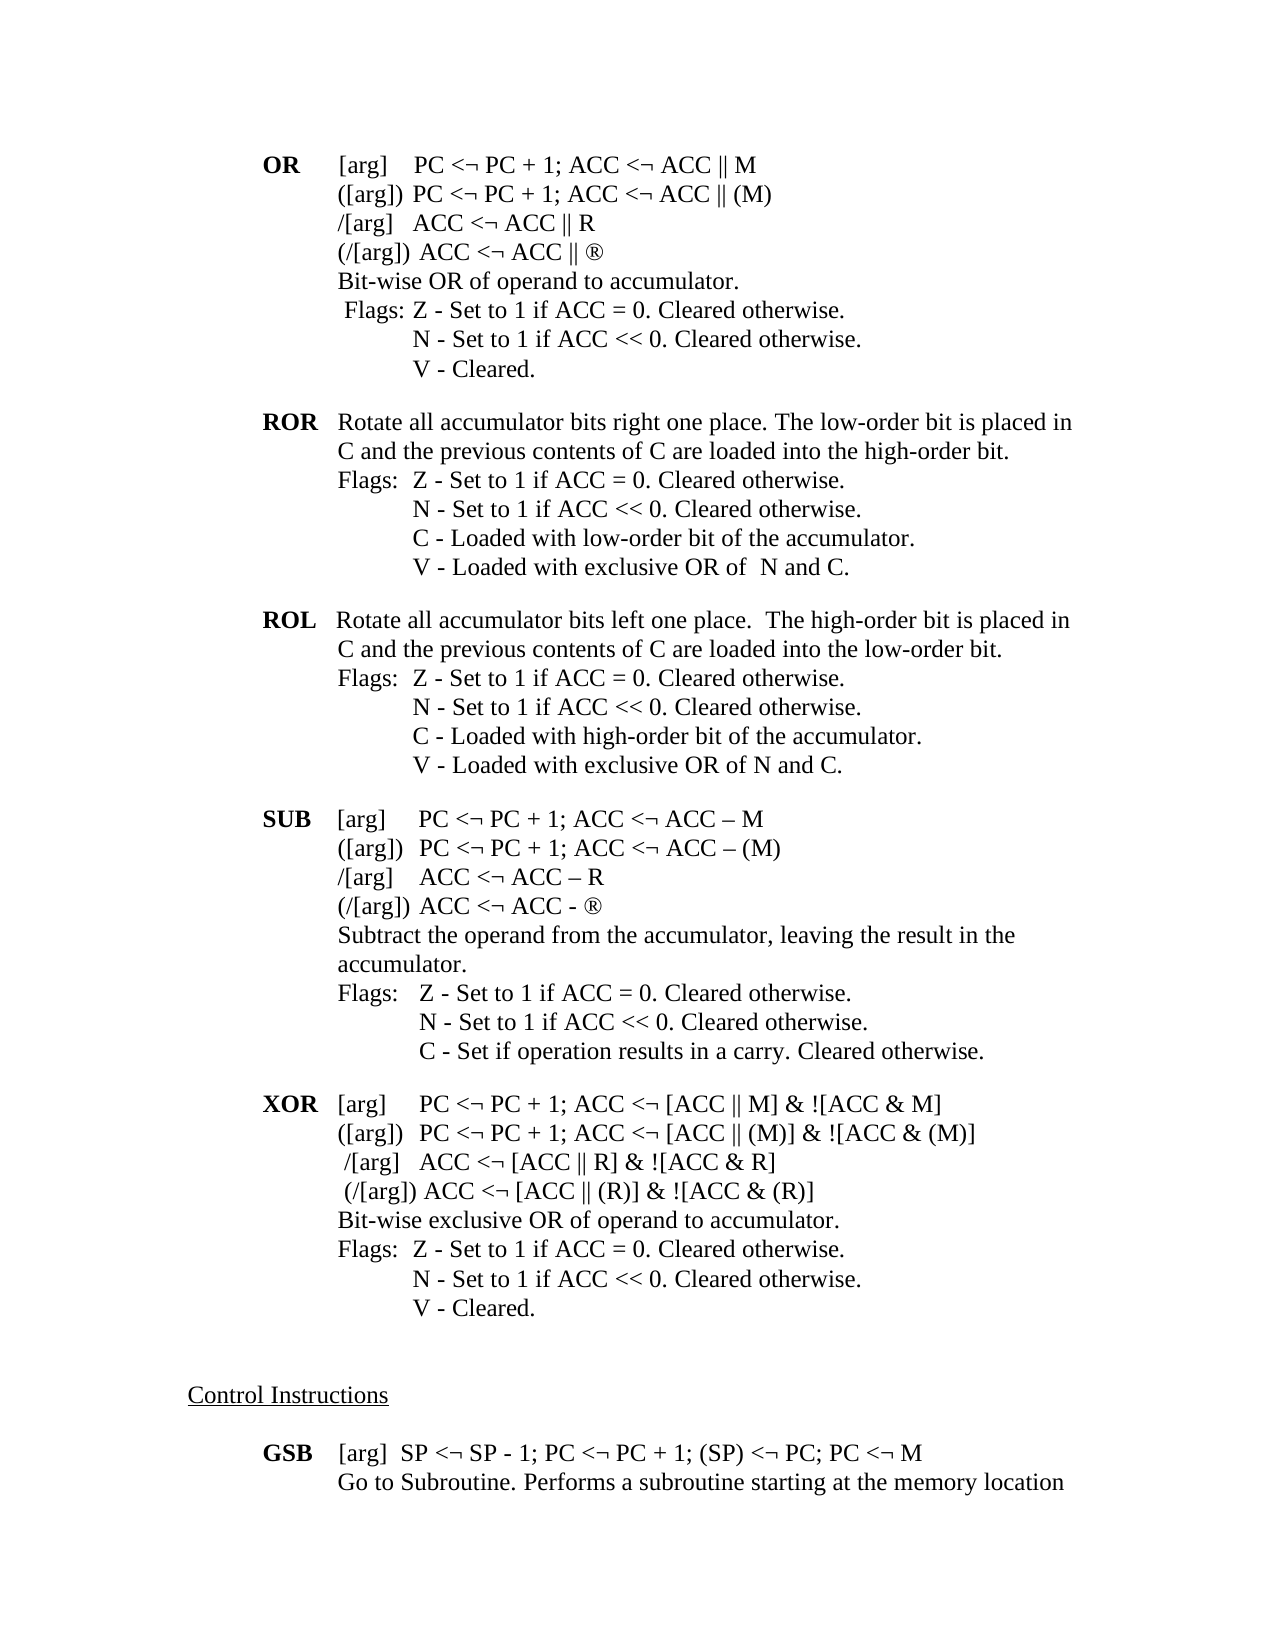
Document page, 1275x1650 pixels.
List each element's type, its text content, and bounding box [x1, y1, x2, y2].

text /[arg] ACC <¬ [ACC || R] & ![ACC & R] [262, 1147, 1087, 1176]
text N - Set to 1 if ACC << 0. Cleared otherwise. [337, 494, 1087, 523]
text SUB [arg] PC <¬ PC + 1; ACC <¬ ACC – M [187, 803, 1087, 832]
text /[arg] ACC <¬ ACC – R [187, 862, 1087, 891]
text Flags: Z - Set to 1 if ACC = 0. Cleared otherwise. [337, 663, 1087, 692]
text N - Set to 1 if ACC << 0. Cleared otherwise. [337, 692, 1087, 721]
text C and the previous contents of C are loaded into the high-order bit. [337, 436, 1087, 465]
text ([arg]) PC <¬ PC + 1; ACC <¬ [ACC || (M)] & ![ACC & (M)] [262, 1118, 1087, 1147]
text Flags: Z - Set to 1 if ACC = 0. Cleared otherwise. [262, 295, 1087, 324]
text (/[arg]) ACC <¬ ACC || ® [262, 237, 1087, 266]
text (/[arg]) ACC <¬ ACC - ® [187, 891, 1087, 920]
text C - Loaded with low-order bit of the accumulator. [337, 523, 1087, 552]
text OR [arg] PC <¬ PC + 1; ACC <¬ ACC || M [262, 150, 1087, 179]
text XOR [arg] PC <¬ PC + 1; ACC <¬ [ACC || M] & ![ACC & M] [262, 1089, 1087, 1118]
text Bit-wise OR of operand to accumulator. [262, 266, 1087, 295]
text Bit-wise exclusive OR of operand to accumulator. [262, 1205, 1087, 1234]
text C and the previous contents of C are loaded into the low-order bit. [337, 634, 1087, 663]
text C - Set if operation results in a carry. Cleared otherwise. [187, 1036, 1087, 1065]
text ROR Rotate all accumulator bits right one place. The low-order bit is placed in [262, 407, 1087, 436]
text Flags: Z - Set to 1 if ACC = 0. Cleared otherwise. [187, 978, 1087, 1007]
text /[arg] ACC <¬ ACC || R [262, 208, 1087, 237]
text N - Set to 1 if ACC << 0. Cleared otherwise. [262, 1263, 1087, 1292]
text N - Set to 1 if ACC << 0. Cleared otherwise. [262, 324, 1087, 353]
text Flags: Z - Set to 1 if ACC = 0. Cleared otherwise. [262, 1234, 1087, 1263]
text GSB [arg] SP <¬ SP - 1; PC <¬ PC + 1; (SP) <¬ PC; PC <¬ M [187, 1438, 1087, 1467]
text ([arg]) PC <¬ PC + 1; ACC <¬ ACC – (M) [187, 832, 1087, 862]
text Flags: Z - Set to 1 if ACC = 0. Cleared otherwise. [337, 465, 1087, 494]
text V - Cleared. [262, 1292, 1087, 1322]
text V - Loaded with exclusive OR of N and C. [337, 750, 1087, 779]
text V - Loaded with exclusive OR of N and C. [337, 552, 1087, 581]
text ROL Rotate all accumulator bits left one place. The high-order bit is placed in [262, 605, 1087, 634]
text Subtract the operand from the accumulator, leaving the result in the accumulator. [337, 920, 1087, 978]
text (/[arg]) ACC <¬ [ACC || (R)] & ![ACC & (R)] [262, 1176, 1087, 1205]
text Control Instructions [187, 1380, 1087, 1409]
text N - Set to 1 if ACC << 0. Cleared otherwise. [187, 1007, 1087, 1036]
text C - Loaded with high-order bit of the accumulator. [337, 721, 1087, 750]
text Go to Subroutine. Performs a subroutine starting at the memory location [337, 1467, 1087, 1496]
text V - Cleared. [262, 353, 1087, 382]
text ([arg]) PC <¬ PC + 1; ACC <¬ ACC || (M) [262, 179, 1087, 208]
